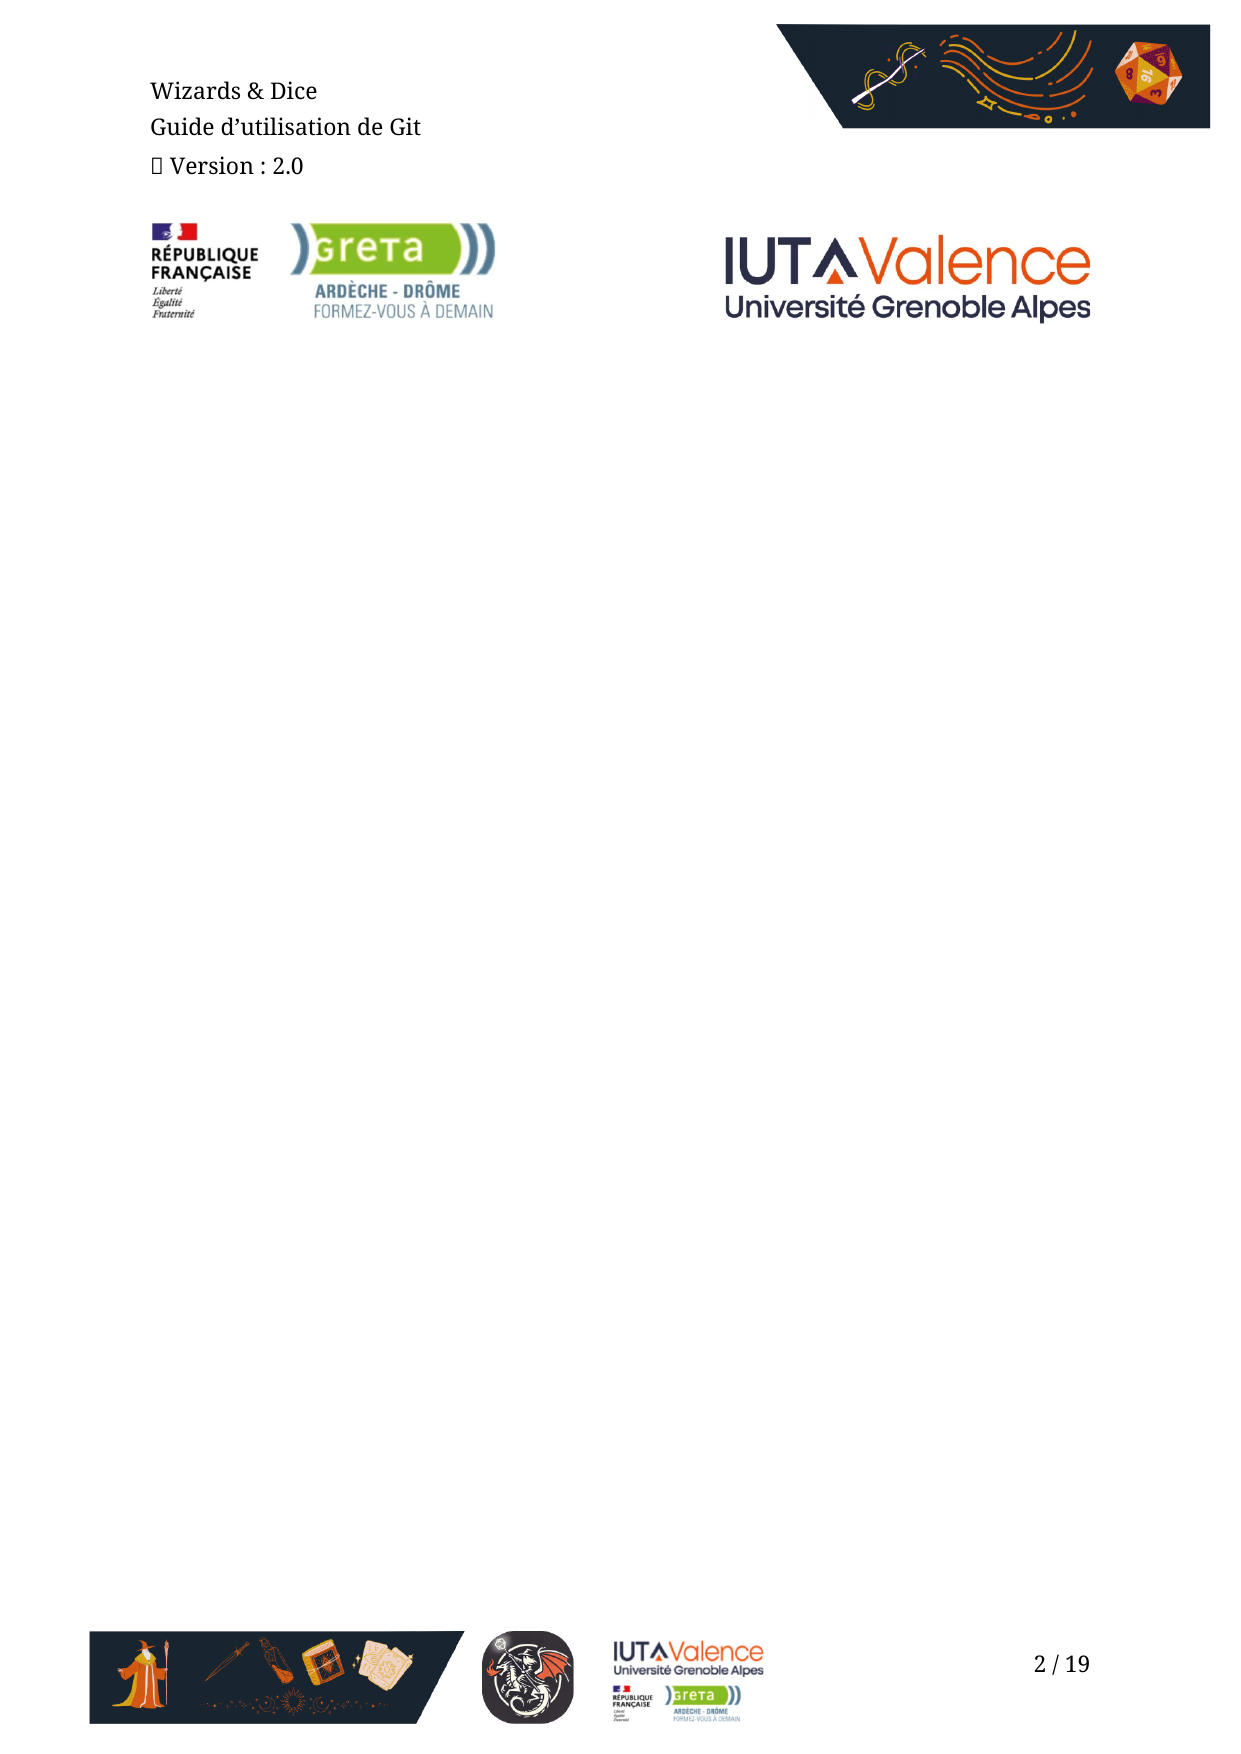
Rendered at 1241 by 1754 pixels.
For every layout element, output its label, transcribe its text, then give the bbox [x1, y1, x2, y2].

picture [150, 221, 498, 321]
picture [771, 21, 1218, 131]
picture [721, 232, 1091, 324]
picture [81, 1620, 788, 1733]
text 🔄 Version : 2.0 [150, 150, 1090, 181]
